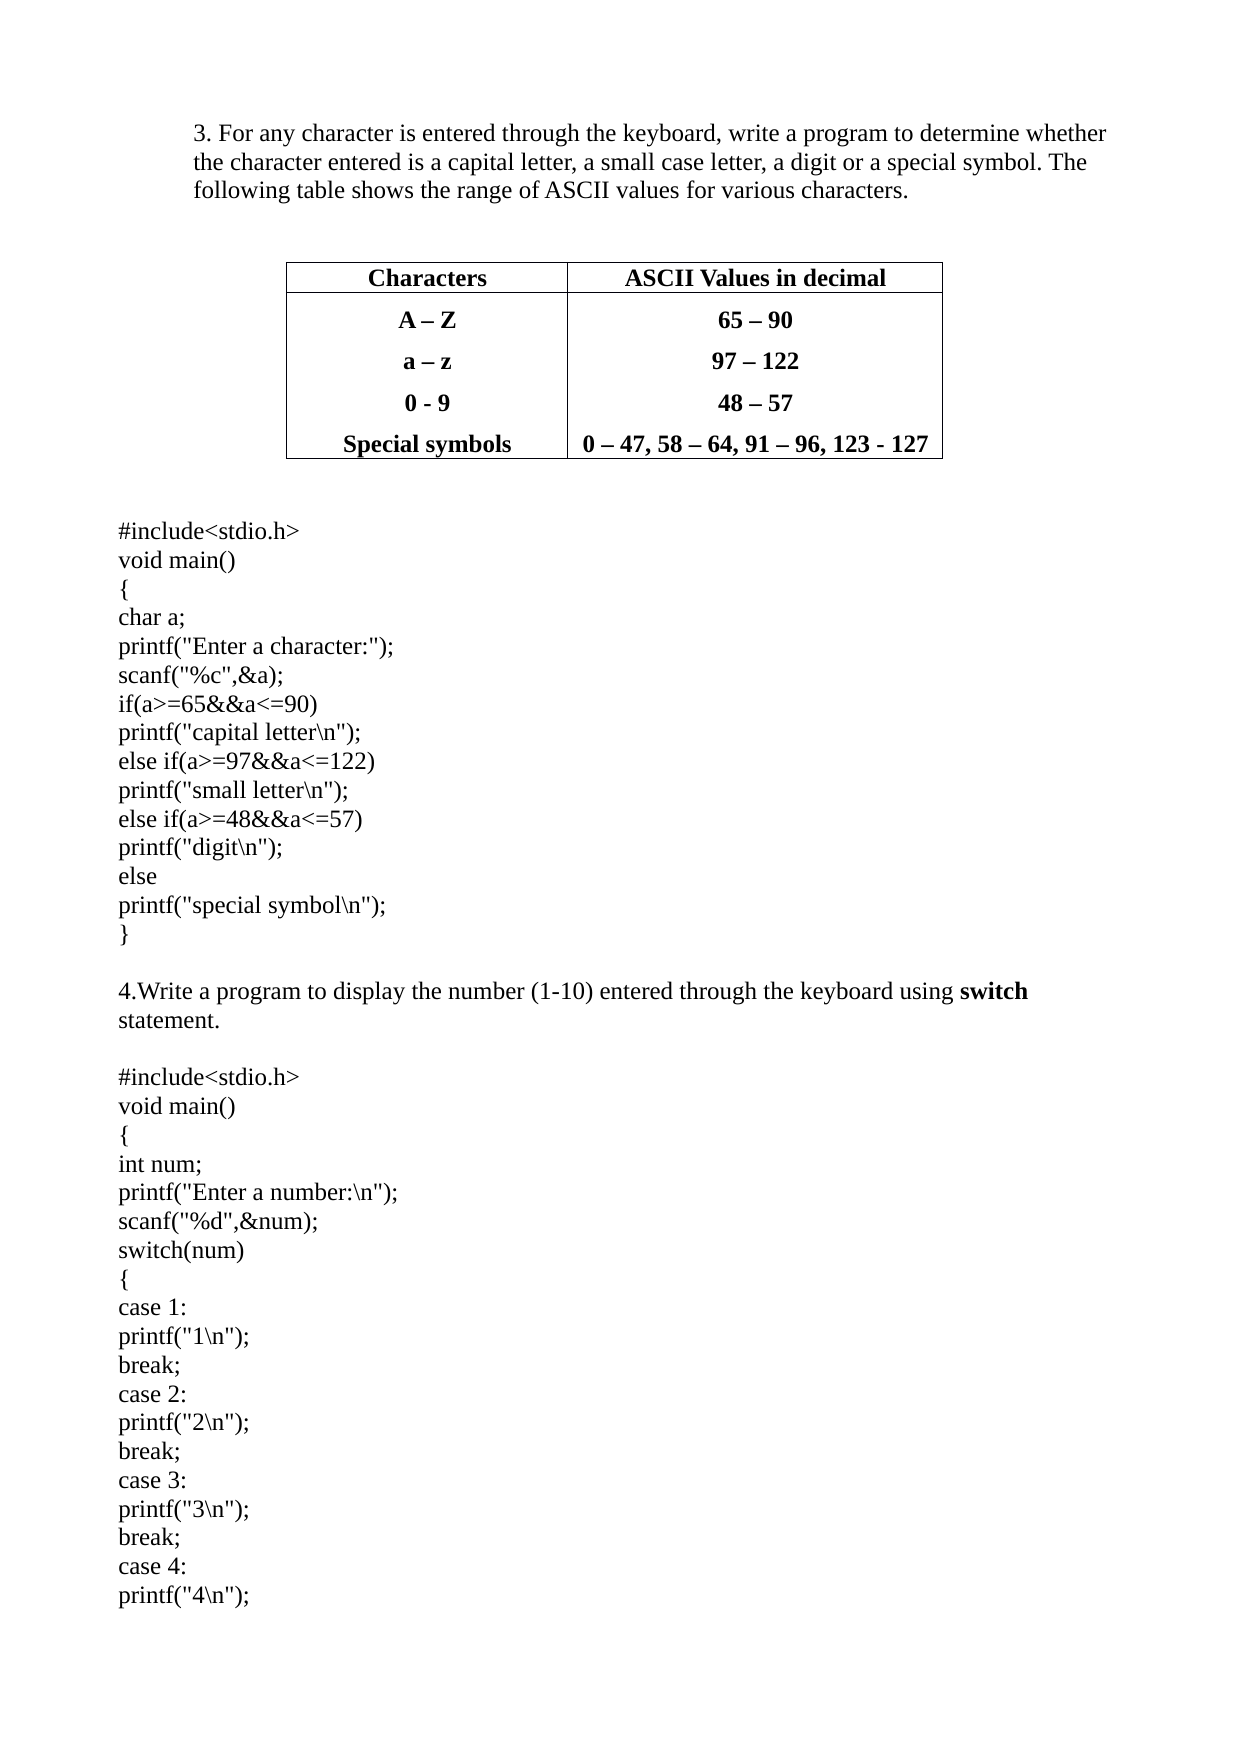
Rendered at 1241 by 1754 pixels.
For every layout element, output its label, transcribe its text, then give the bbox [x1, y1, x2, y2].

text case 3: [118, 1465, 1122, 1494]
text printf("digit\n"); [118, 832, 1122, 861]
table_header Characters [287, 263, 567, 292]
text if(a>=65&&a<=90) [118, 689, 1122, 717]
table_cell A – Z a – z 0 - 9 Special symbols [287, 293, 567, 458]
list 3. For any character is entered through the keyboard, write a program to determine whether the character entered is a capital letter, a small case letter, a digit or a special symbol. The following table shows the range of ASCII values for various characters. [156, 118, 1122, 204]
text printf("special symbol\n"); [118, 890, 1122, 919]
text printf("small letter\n"); [118, 775, 1122, 804]
text else if(a>=97&&a<=122) [118, 746, 1122, 775]
text { [118, 1120, 1122, 1149]
text printf("Enter a character:"); [118, 631, 1122, 660]
table_cell 65 – 90 97 – 122 48 – 57 0 – 47, 58 – 64, 91 – 96, 123 - 127 [568, 293, 942, 458]
text printf("capital letter\n"); [118, 717, 1122, 746]
text #include<stdio.h> [118, 1062, 1122, 1091]
text printf("1\n"); [118, 1321, 1122, 1350]
text case 2: [118, 1379, 1122, 1407]
text case 4: [118, 1551, 1122, 1580]
text void main() [118, 545, 1122, 574]
text break; [118, 1436, 1122, 1465]
text printf("3\n"); [118, 1494, 1122, 1522]
text else [118, 861, 1122, 890]
text int num; [118, 1149, 1122, 1177]
text void main() [118, 1091, 1122, 1120]
text char a; [118, 602, 1122, 631]
text break; [118, 1522, 1122, 1551]
table_header ASCII Values in decimal [568, 263, 942, 292]
text break; [118, 1350, 1122, 1379]
text switch(num) [118, 1235, 1122, 1264]
text printf("2\n"); [118, 1407, 1122, 1436]
text printf("4\n"); [118, 1580, 1122, 1609]
text } [118, 919, 1122, 947]
text else if(a>=48&&a<=57) [118, 804, 1122, 832]
text 4.Write a program to display the number (1-10) entered through the keyboard using switch statement. [118, 976, 1122, 1034]
text scanf("%c",&a); [118, 660, 1122, 689]
text case 1: [118, 1292, 1122, 1321]
text #include<stdio.h> [118, 516, 1122, 545]
text { [118, 1264, 1122, 1292]
text { [118, 574, 1122, 602]
text scanf("%d",&num); [118, 1206, 1122, 1235]
text printf("Enter a number:\n"); [118, 1177, 1122, 1206]
